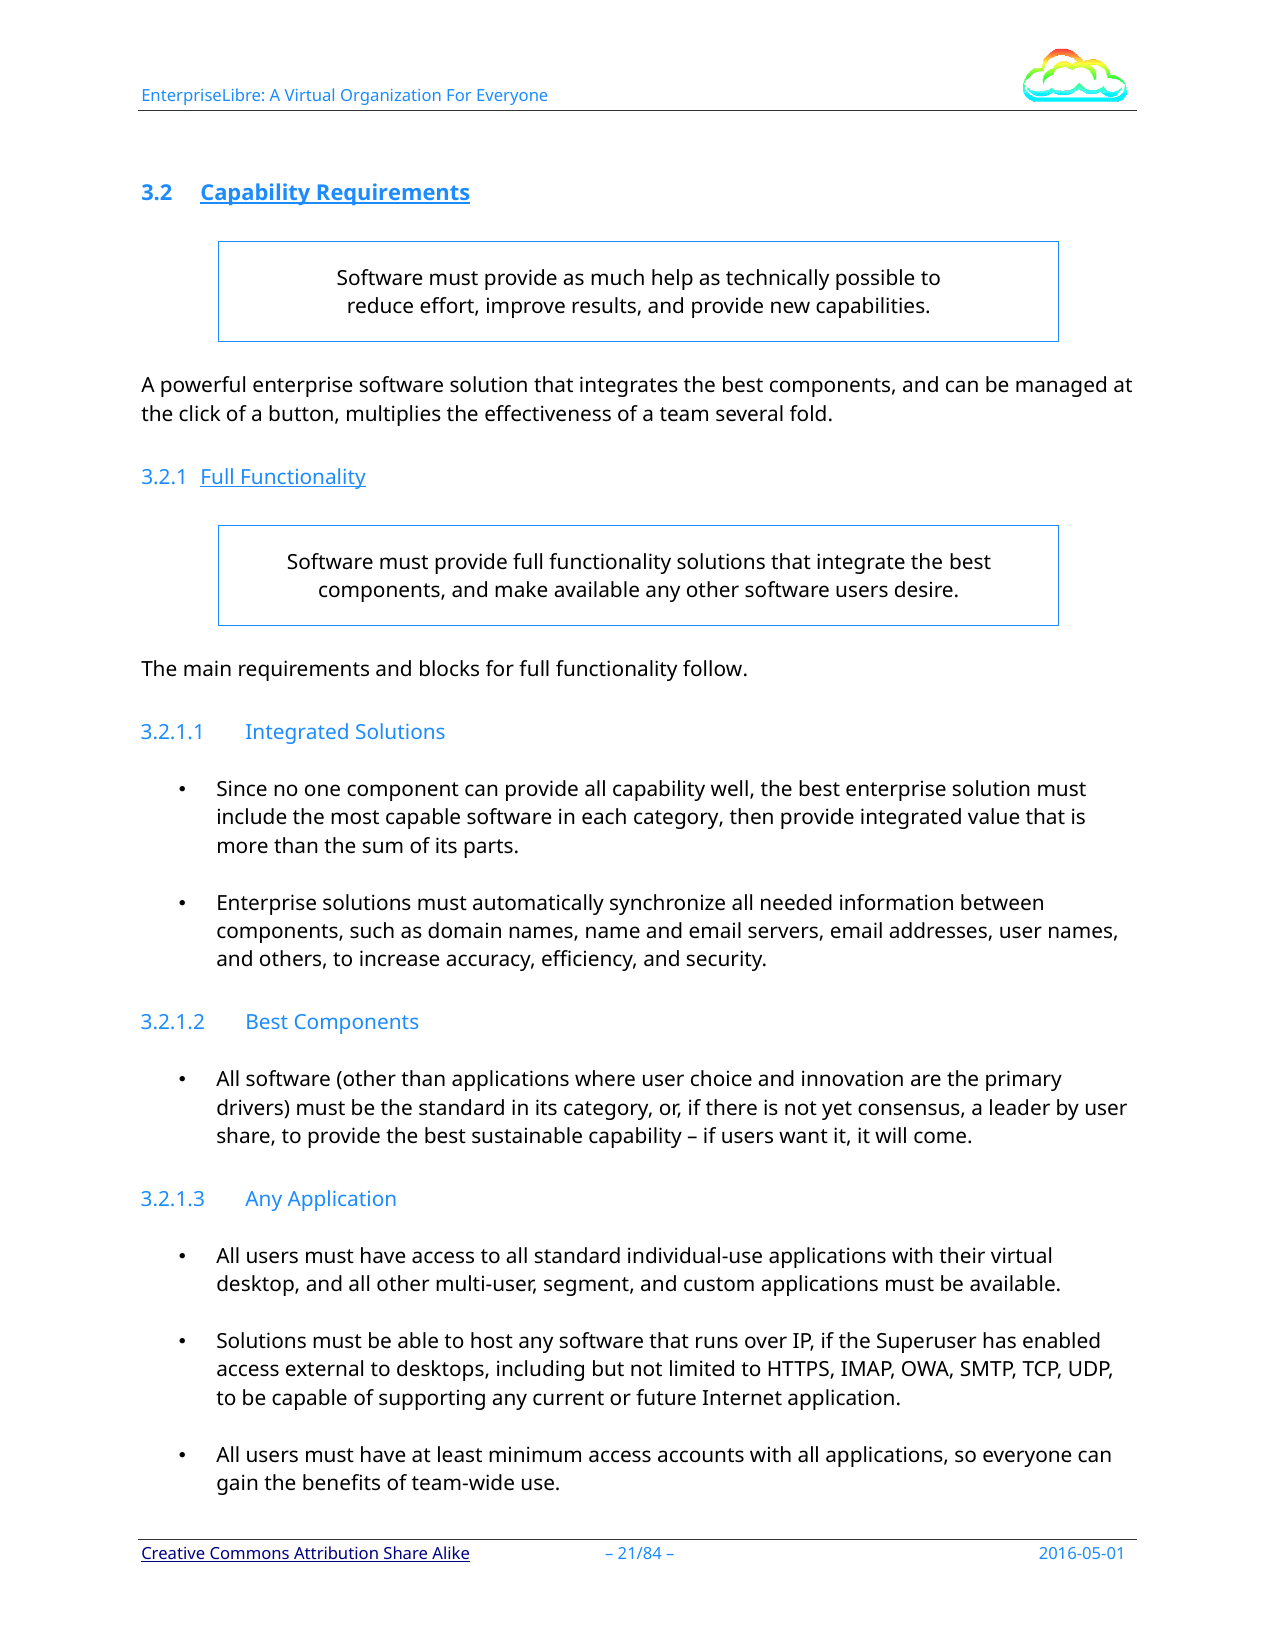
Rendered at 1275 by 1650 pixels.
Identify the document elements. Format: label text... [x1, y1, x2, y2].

text A powerful enterprise software solution that integrates the best components, and can be managed at the click of a button, multiplies the effectiveness of a team several fold. [141, 370, 1134, 427]
subtitle Best Components [135, 1007, 1134, 1036]
picture [1022, 47, 1128, 102]
subtitle Any Application [135, 1184, 1134, 1212]
subtitle Full Functionality [141, 462, 1134, 490]
table_header Software must provide full functionality solutions that integrate the best components, and make available any other software users desire. [219, 526, 1058, 625]
list Enterprise solutions must automatically synchronize all needed information between components, such as domain names, name and email servers, email addresses, user names, and others, to increase accuracy, efficiency, and security. [178, 888, 1134, 973]
list Since no one component can provide all capability well, the best enterprise solution must include the most capable software in each category, then provide integrated value that is more than the sum of its parts. [178, 774, 1134, 859]
list All software (other than applications where user choice and innovation are the primary drivers) must be the standard in its category, or, if there is not yet consensus, a leader by user share, to provide the best sustainable capability – if users want it, it will come. [178, 1064, 1134, 1149]
table_header Software must provide as much help as technically possible to reduce effort, improve results, and provide new capabilities. [219, 242, 1058, 341]
text The main requirements and blocks for full functionality follow. [141, 654, 1134, 683]
subtitle Capability Requirements [141, 177, 1134, 206]
list All users must have access to all standard individual-use applications with their virtual desktop, and all other multi-user, segment, and custom applications must be available. [178, 1241, 1134, 1298]
list All users must have at least minimum access accounts with all applications, so everyone can gain the benefits of team-wide use. [178, 1440, 1134, 1497]
subtitle Integrated Solutions [135, 717, 1134, 745]
list Solutions must be able to host any software that runs over IP, if the Superuser has enabled access external to desktops, including but not limited to HTTPS, IMAP, OWA, SMTP, TCP, UDP, to be capable of supporting any current or future Internet application. [178, 1326, 1134, 1411]
